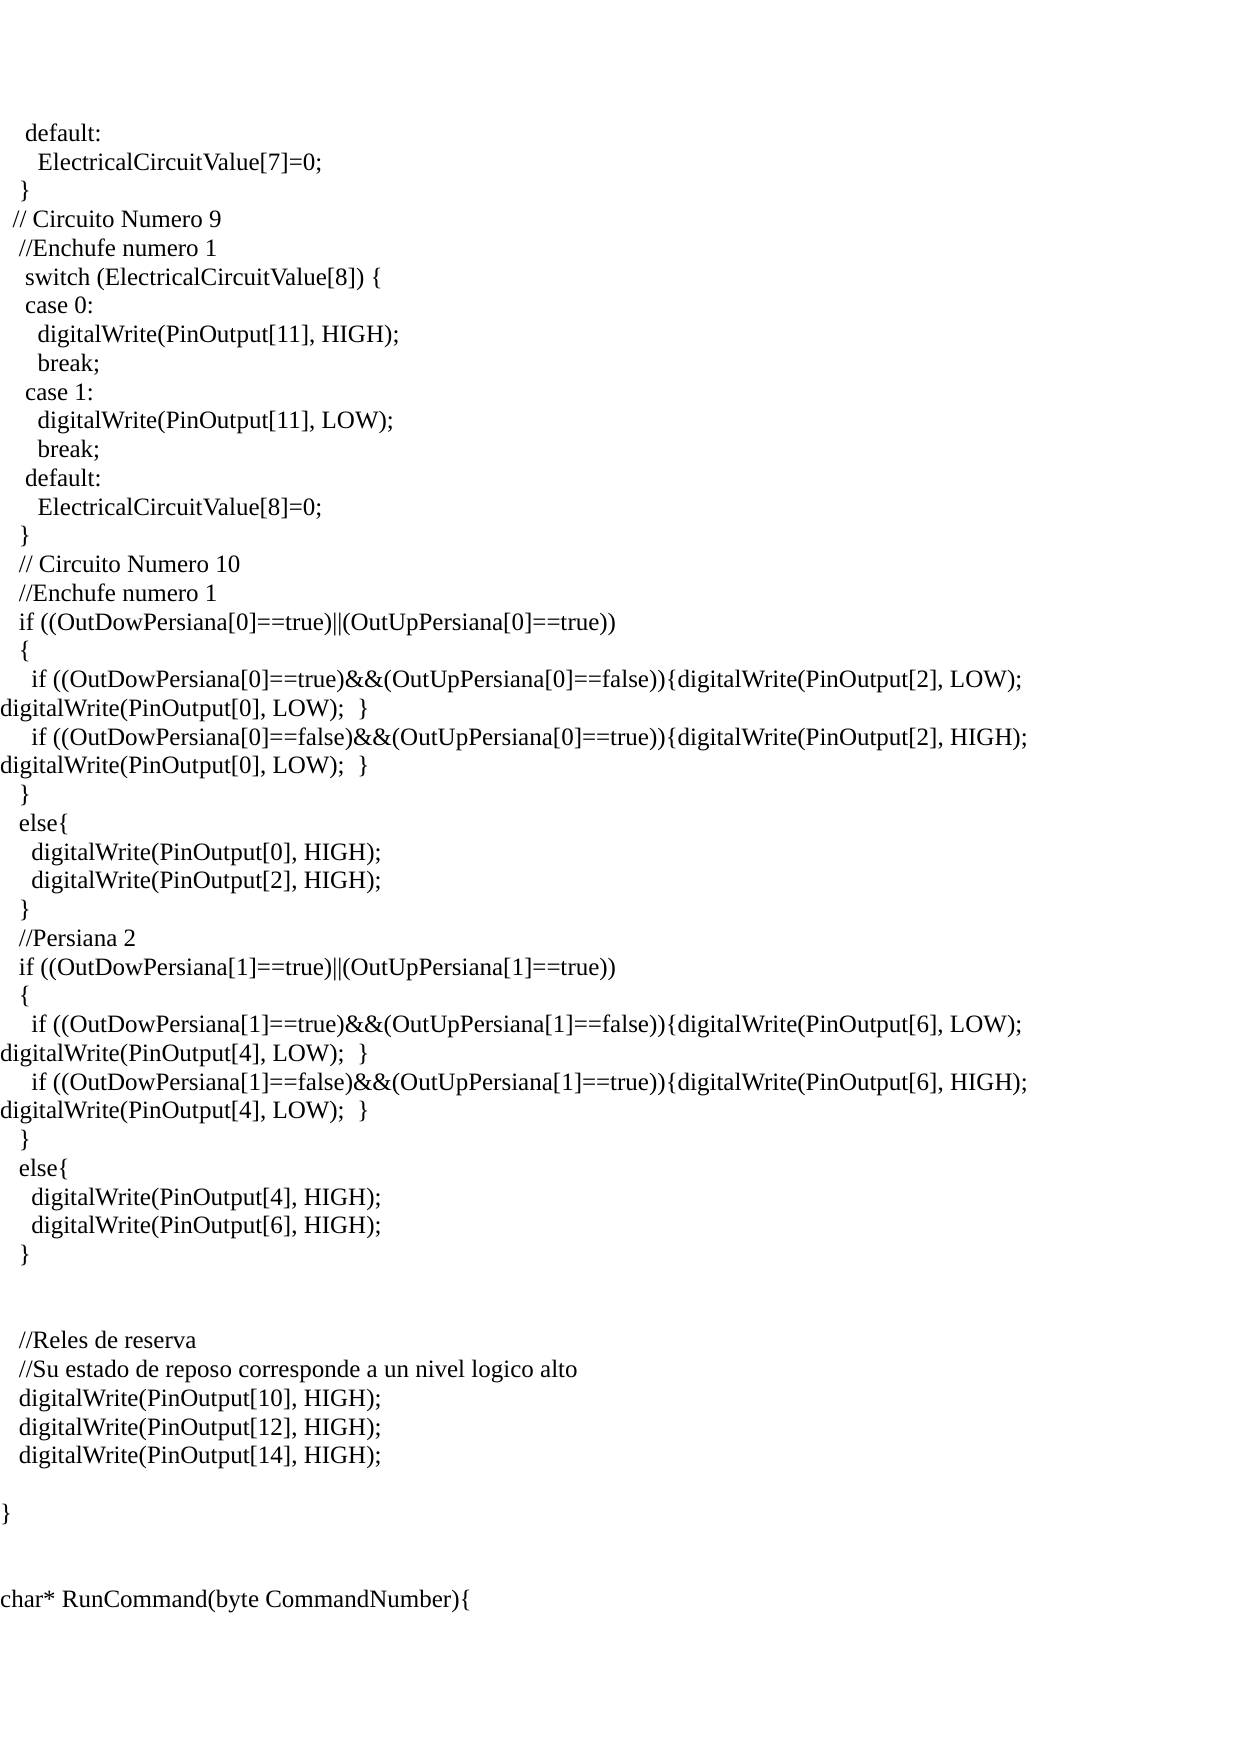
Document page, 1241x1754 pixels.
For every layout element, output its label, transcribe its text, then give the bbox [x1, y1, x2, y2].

text } [0, 521, 1240, 549]
text //Enchufe numero 1 [0, 233, 1240, 262]
text } [0, 176, 1240, 204]
text case 1: [0, 377, 1240, 406]
text } [0, 779, 1240, 808]
text switch (ElectricalCircuitValue[8]) { [0, 262, 1240, 291]
text digitalWrite(PinOutput[10], HIGH); [0, 1383, 1240, 1412]
text digitalWrite(PinOutput[14], HIGH); [0, 1441, 1240, 1469]
text //Su estado de reposo corresponde a un nivel logico alto [0, 1354, 1240, 1383]
text digitalWrite(PinOutput[11], LOW); [0, 406, 1240, 434]
text digitalWrite(PinOutput[0], HIGH); [0, 837, 1240, 866]
text if ((OutDowPersiana[1]==false)&&(OutUpPersiana[1]==true)){digitalWrite(PinOutput[6], HIGH); digitalWrite(PinOutput[4], LOW); } [0, 1067, 1240, 1124]
text if ((OutDowPersiana[1]==true)&&(OutUpPersiana[1]==false)){digitalWrite(PinOutput[6], LOW); digitalWrite(PinOutput[4], LOW); } [0, 1009, 1240, 1067]
text //Persiana 2 [0, 923, 1240, 952]
text // Circuito Numero 9 [0, 204, 1240, 233]
text default: [0, 463, 1240, 492]
text ElectricalCircuitValue[7]=0; [0, 147, 1240, 176]
text ElectricalCircuitValue[8]=0; [0, 492, 1240, 521]
text } [0, 1124, 1240, 1153]
text } [0, 894, 1240, 923]
text { [0, 636, 1240, 664]
text // Circuito Numero 10 [0, 549, 1240, 578]
text if ((OutDowPersiana[0]==true)||(OutUpPersiana[0]==true)) [0, 607, 1240, 636]
text digitalWrite(PinOutput[12], HIGH); [0, 1412, 1240, 1441]
text //Reles de reserva [0, 1326, 1240, 1354]
text //Enchufe numero 1 [0, 578, 1240, 607]
text } [0, 1239, 1240, 1268]
text char* RunCommand(byte CommandNumber){ [0, 1584, 1240, 1613]
text default: [0, 118, 1240, 147]
text { [0, 981, 1240, 1009]
text if ((OutDowPersiana[1]==true)||(OutUpPersiana[1]==true)) [0, 952, 1240, 981]
text if ((OutDowPersiana[0]==true)&&(OutUpPersiana[0]==false)){digitalWrite(PinOutput[2], LOW); digitalWrite(PinOutput[0], LOW); } [0, 664, 1240, 722]
text break; [0, 348, 1240, 377]
text if ((OutDowPersiana[0]==false)&&(OutUpPersiana[0]==true)){digitalWrite(PinOutput[2], HIGH); digitalWrite(PinOutput[0], LOW); } [0, 722, 1240, 779]
text } [0, 1498, 1240, 1527]
text break; [0, 434, 1240, 463]
text else{ [0, 1153, 1240, 1182]
text digitalWrite(PinOutput[6], HIGH); [0, 1211, 1240, 1239]
text digitalWrite(PinOutput[2], HIGH); [0, 866, 1240, 894]
text else{ [0, 808, 1240, 837]
text digitalWrite(PinOutput[4], HIGH); [0, 1182, 1240, 1211]
text digitalWrite(PinOutput[11], HIGH); [0, 319, 1240, 348]
text case 0: [0, 291, 1240, 319]
